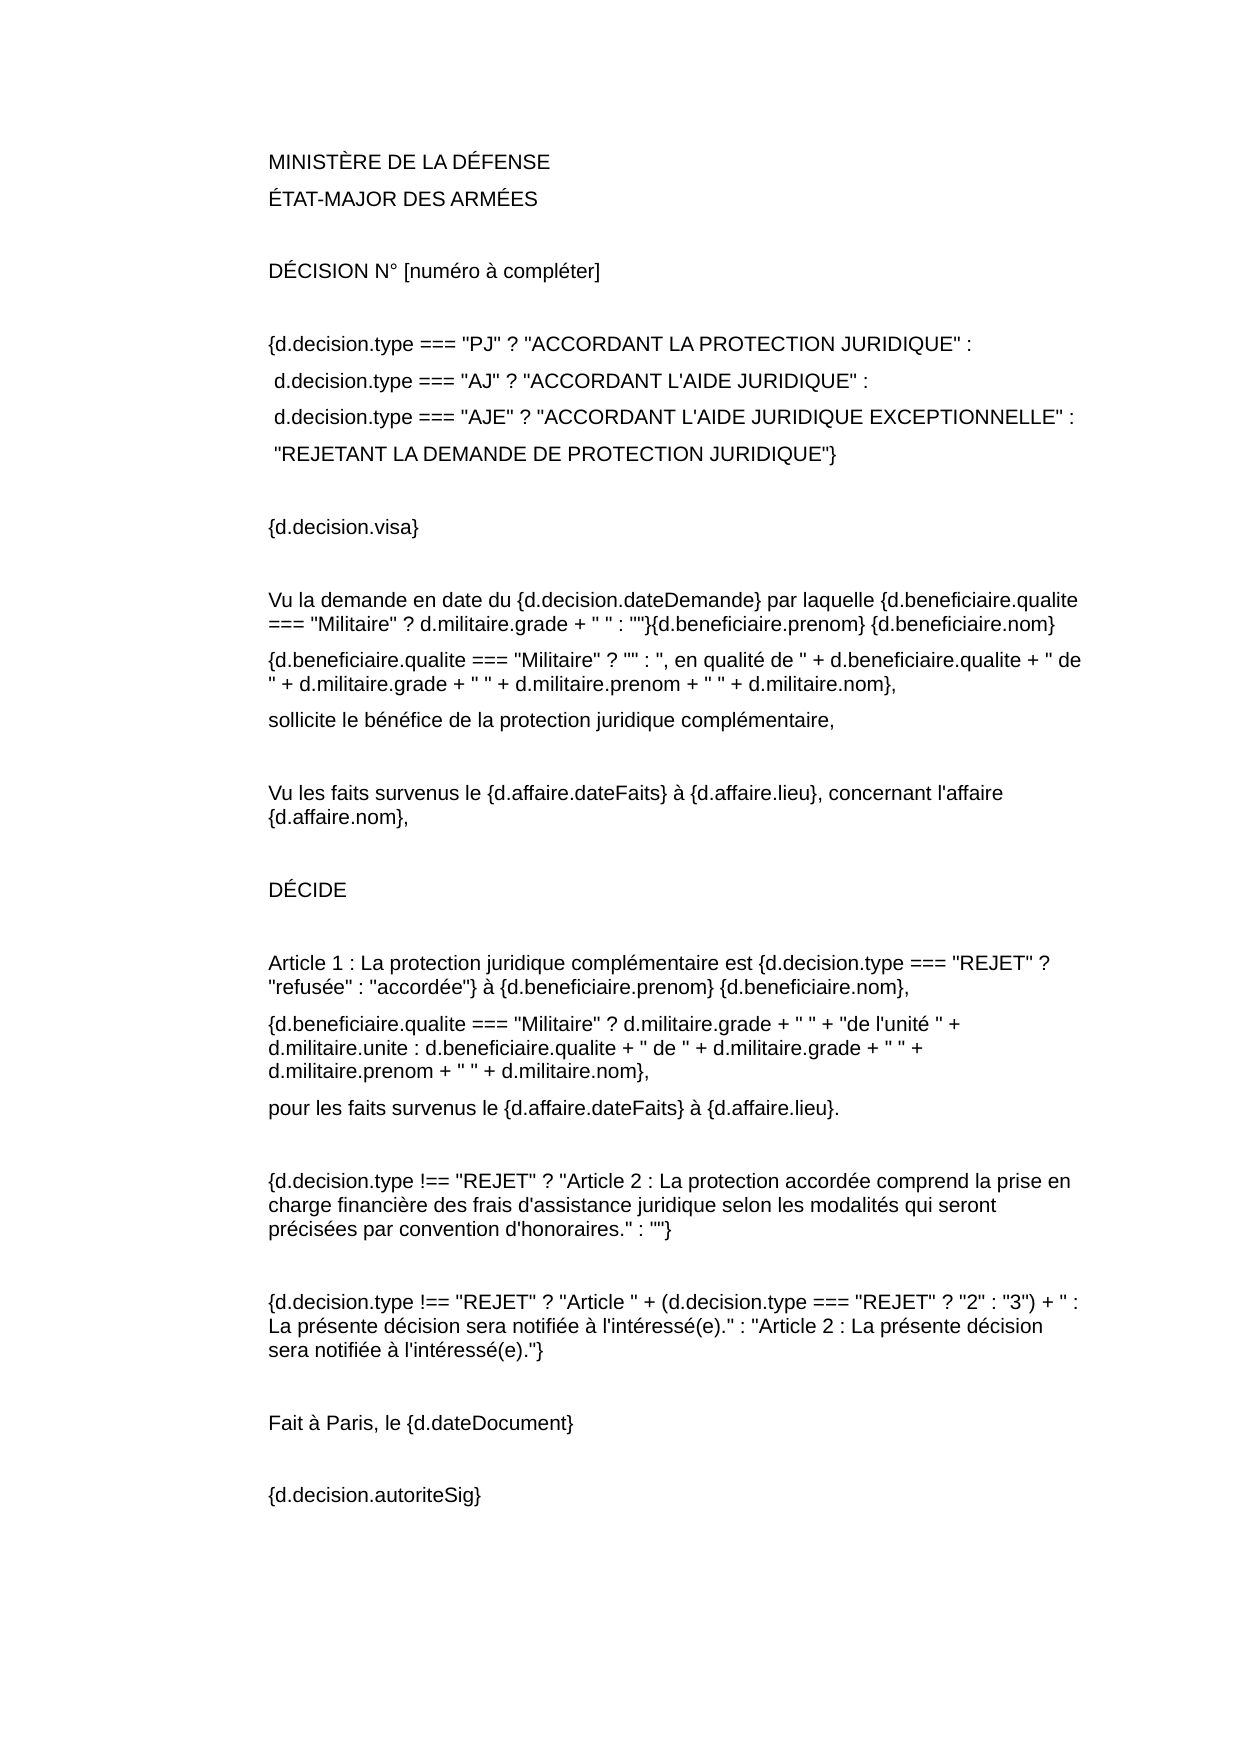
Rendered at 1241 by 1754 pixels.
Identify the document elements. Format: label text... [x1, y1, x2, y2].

text ÉTAT-MAJOR DES ARMÉES [268, 186, 1090, 210]
text Article 1 : La protection juridique complémentaire est {d.decision.type === "REJET" ? "refusée" : "accordée"} à {d.beneficiaire.prenom} {d.beneficiaire.nom}, [268, 951, 1090, 999]
text {d.decision.type !== "REJET" ? "Article 2 : La protection accordée comprend la prise en charge financière des frais d'assistance juridique selon les modalités qui seront précisées par convention d'honoraires." : ""} [268, 1169, 1090, 1241]
text {d.decision.autoriteSig} [268, 1483, 1090, 1507]
text d.decision.type === "AJE" ? "ACCORDANT L'AIDE JURIDIQUE EXCEPTIONNELLE" : [268, 405, 1090, 429]
text Vu les faits survenus le {d.affaire.dateFaits} à {d.affaire.lieu}, concernant l'affaire {d.affaire.nom}, [268, 781, 1090, 829]
text {d.beneficiaire.qualite === "Militaire" ? d.militaire.grade + " " + "de l'unité " + d.militaire.unite : d.beneficiaire.qualite + " de " + d.militaire.grade + " " + d.militaire.prenom + " " + d.militaire.nom}, [268, 1011, 1090, 1083]
text {d.decision.visa} [268, 514, 1090, 538]
text d.decision.type === "AJ" ? "ACCORDANT L'AIDE JURIDIQUE" : [268, 369, 1090, 393]
text MINISTÈRE DE LA DÉFENSE [268, 150, 1090, 174]
text pour les faits survenus le {d.affaire.dateFaits} à {d.affaire.lieu}. [268, 1096, 1090, 1120]
text "REJETANT LA DEMANDE DE PROTECTION JURIDIQUE"} [268, 442, 1090, 466]
text Vu la demande en date du {d.decision.dateDemande} par laquelle {d.beneficiaire.qualite === "Militaire" ? d.militaire.grade + " " : ""}{d.beneficiaire.prenom} {d.beneficiaire.nom} [268, 587, 1090, 635]
text Fait à Paris, le {d.dateDocument} [268, 1410, 1090, 1434]
text DÉCIDE [268, 878, 1090, 902]
text {d.decision.type !== "REJET" ? "Article " + (d.decision.type === "REJET" ? "2" : "3") + " : La présente décision sera notifiée à l'intéressé(e)." : "Article 2 : La présente décision sera notifiée à l'intéressé(e)."} [268, 1289, 1090, 1361]
text {d.decision.type === "PJ" ? "ACCORDANT LA PROTECTION JURIDIQUE" : [268, 332, 1090, 356]
text {d.beneficiaire.qualite === "Militaire" ? "" : ", en qualité de " + d.beneficiaire.qualite + " de " + d.militaire.grade + " " + d.militaire.prenom + " " + d.militaire.nom}, [268, 648, 1090, 696]
text sollicite le bénéfice de la protection juridique complémentaire, [268, 708, 1090, 732]
text DÉCISION N° [numéro à compléter] [268, 259, 1090, 283]
